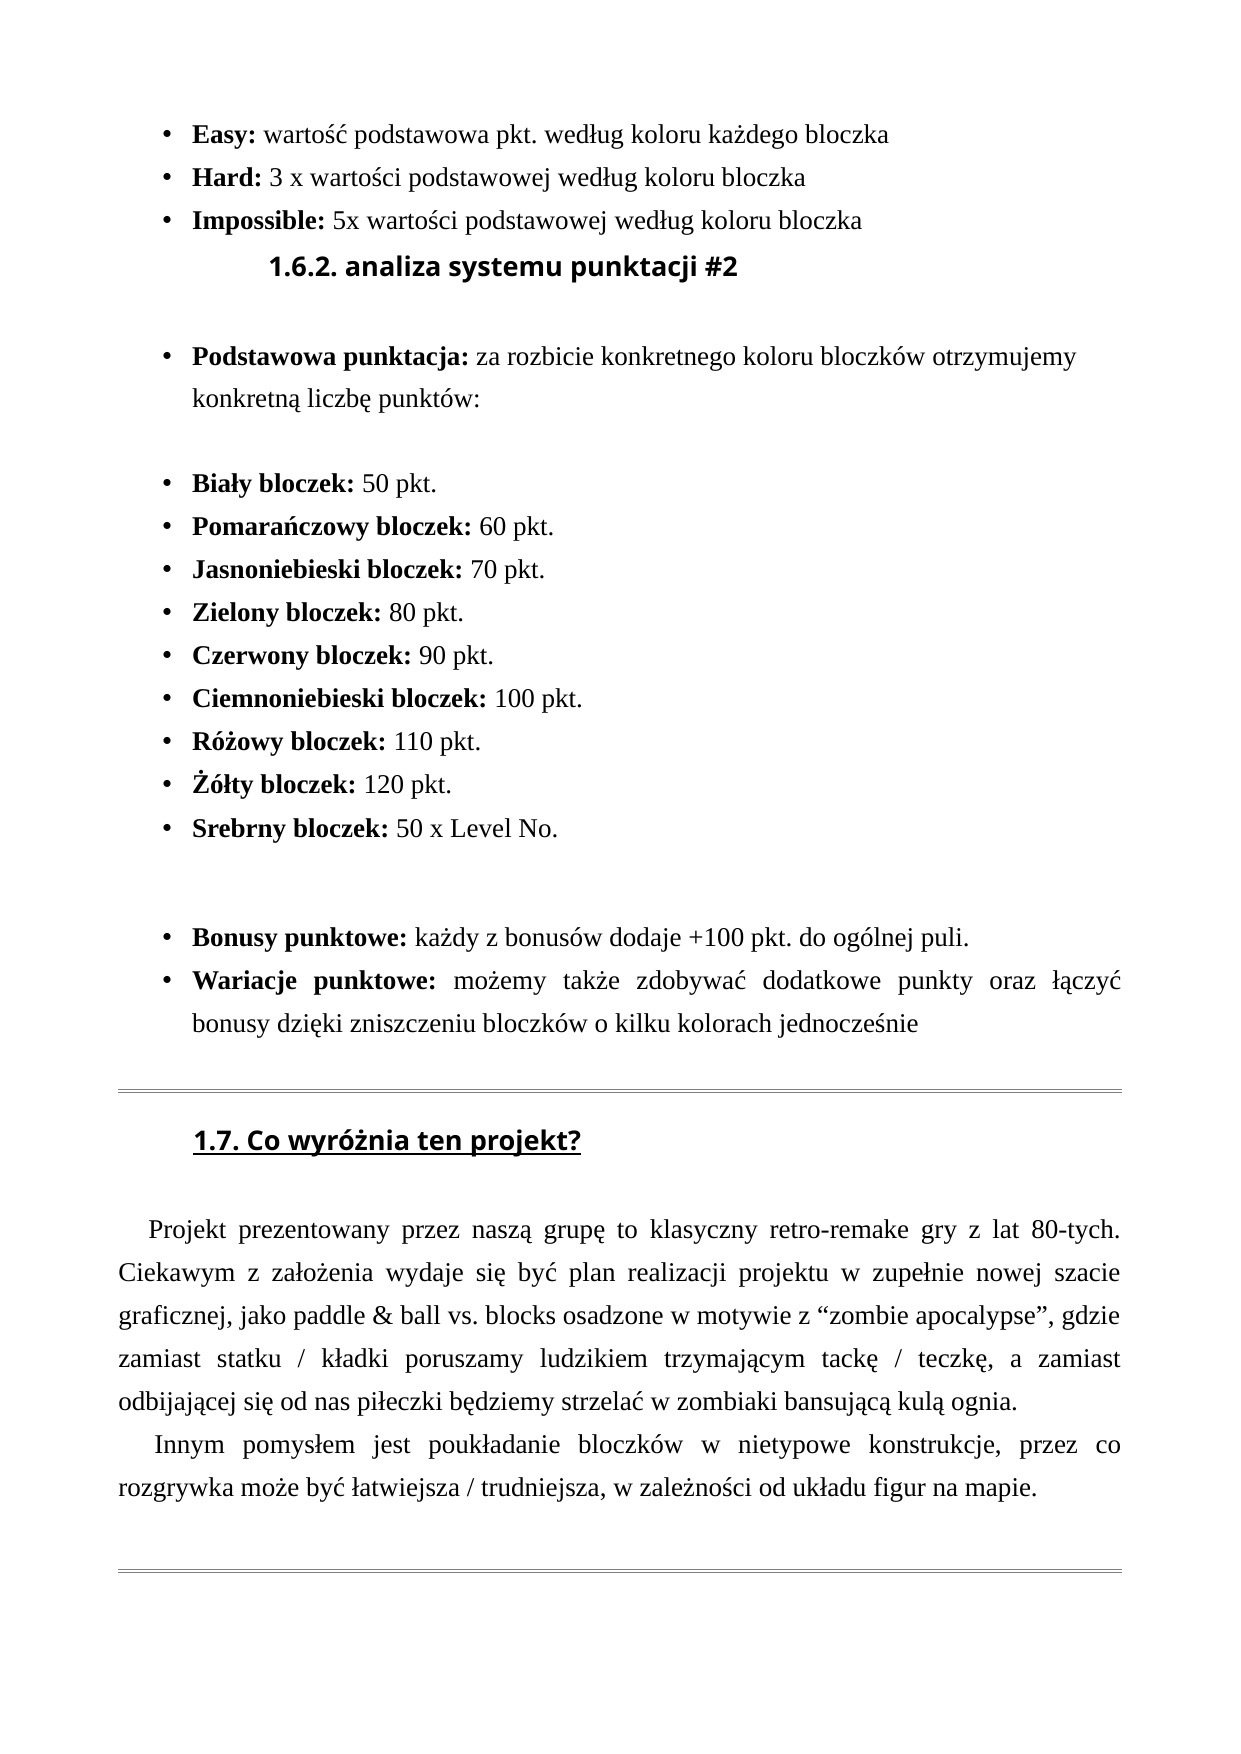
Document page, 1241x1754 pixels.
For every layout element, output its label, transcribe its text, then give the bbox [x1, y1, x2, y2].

text 1.7. Co wyróżnia ten projekt? [118, 1121, 1122, 1158]
list Podstawowa punktacja: za rozbicie konkretnego koloru bloczków otrzymujemy konkretną liczbę punktów: [162, 339, 1122, 414]
list Pomarańczowy bloczek: 60 pkt. [162, 510, 1122, 541]
list Srebrny bloczek: 50 x Level No. [162, 812, 1122, 843]
list Jasnoniebieski bloczek: 70 pkt. [162, 553, 1122, 584]
list Biały bloczek: 50 pkt. [162, 467, 1122, 498]
text Innym pomysłem jest poukładanie bloczków w nietypowe konstrukcje, przez co rozgrywka może być łatwiejsza / trudniejsza, w zależności od układu figur na mapie. [118, 1428, 1122, 1502]
list Zielony bloczek: 80 pkt. [162, 596, 1122, 627]
text Projekt prezentowany przez naszą grupę to klasyczny retro-remake gry z lat 80-tych. Ciekawym z założenia wydaje się być plan realizacji projektu w zupełnie nowej szacie graficznej, jako paddle & ball vs. blocks osadzone w motywie z “zombie apocalypse”, gdzie zamiast statku / kładki poruszamy ludzikiem trzymającym tackę / teczkę, a zamiast odbijającej się od nas piłeczki będziemy strzelać w zombiaki bansującą kulą ognia. [118, 1213, 1122, 1416]
list Czerwony bloczek: 90 pkt. [162, 639, 1122, 671]
list Easy: wartość podstawowa pkt. według koloru każdego bloczka [162, 118, 1122, 149]
list Bonusy punktowe: każdy z bonusów dodaje +100 pkt. do ogólnej puli. [162, 921, 1122, 952]
list Różowy bloczek: 110 pkt. [162, 726, 1122, 757]
list Ciemnoniebieski bloczek: 100 pkt. [162, 682, 1122, 714]
list Żółty bloczek: 120 pkt. [162, 769, 1122, 800]
list Hard: 3 x wartości podstawowej według koloru bloczka [162, 161, 1122, 192]
list Wariacje punktowe: możemy także zdobywać dodatkowe punkty oraz łączyć bonusy dzięki zniszczeniu bloczków o kilku kolorach jednocześnie [162, 964, 1122, 1038]
list Impossible: 5x wartości podstawowej według koloru bloczka [162, 204, 1122, 236]
text 1.6.2. analiza systemu punktacji #2 [268, 247, 1122, 284]
